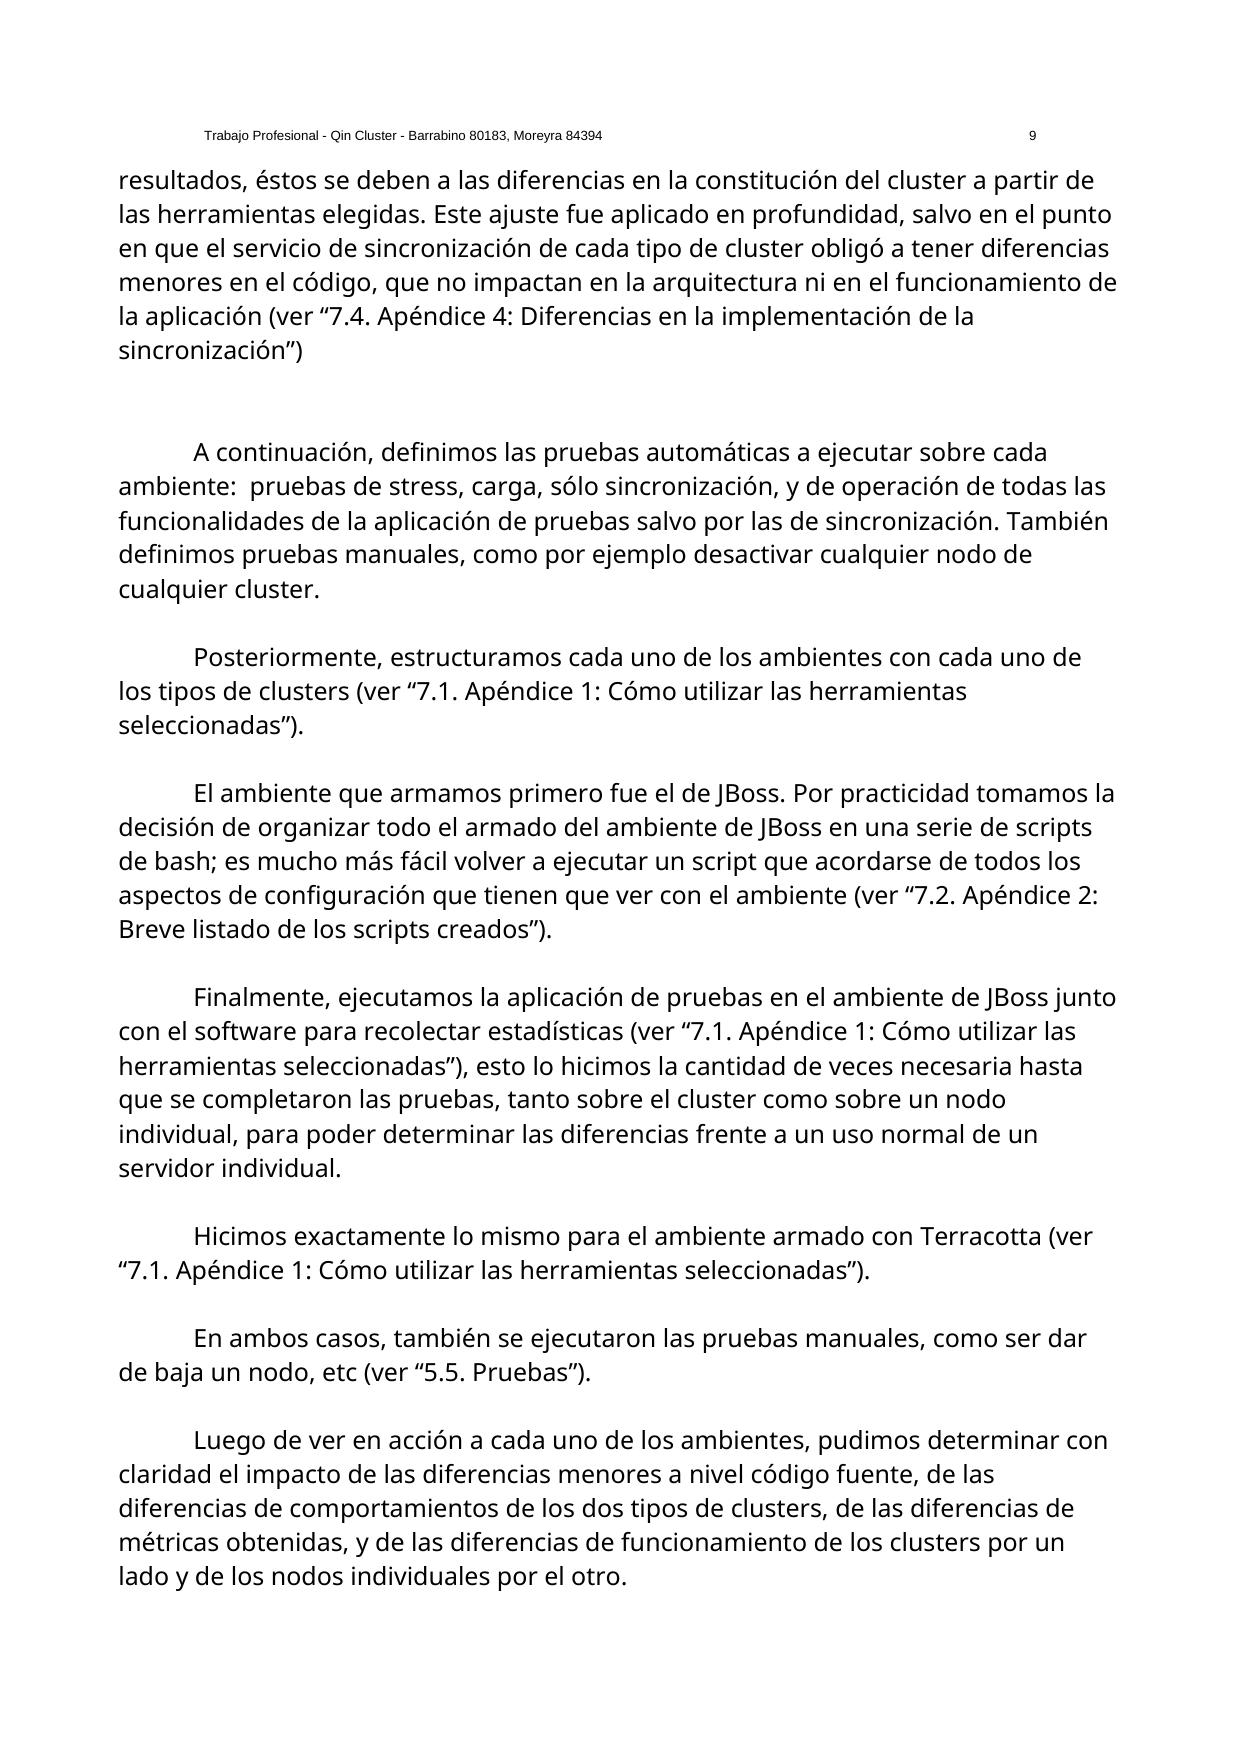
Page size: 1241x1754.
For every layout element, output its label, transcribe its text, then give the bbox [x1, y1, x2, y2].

text En ambos casos, también se ejecutaron las pruebas manuales, como ser dar de baja un nodo, etc (ver “5.5. Pruebas”). [118, 1321, 1122, 1389]
text Posteriormente, estructuramos cada uno de los ambientes con cada uno de los tipos de clusters (ver “7.1. Apéndice 1: Cómo utilizar las herramientas seleccionadas”). [118, 639, 1122, 742]
text El ambiente que armamos primero fue el de JBoss. Por practicidad tomamos la decisión de organizar todo el armado del ambiente de JBoss en una serie de scripts de bash; es mucho más fácil volver a ejecutar un script que acordarse de todos los aspectos de configuración que tienen que ver con el ambiente (ver “7.2. Apéndice 2: Breve listado de los scripts creados”). [118, 776, 1122, 946]
text Hicimos exactamente lo mismo para el ambiente armado con Terracotta (ver “7.1. Apéndice 1: Cómo utilizar las herramientas seleccionadas”). [118, 1218, 1122, 1287]
text Luego de ver en acción a cada uno de los ambientes, pudimos determinar con claridad el impacto de las diferencias menores a nivel código fuente, de las diferencias de comportamientos de los dos tipos de clusters, de las diferencias de métricas obtenidas, y de las diferencias de funcionamiento de los clusters por un lado y de los nodos individuales por el otro. [118, 1423, 1122, 1593]
text resultados, éstos se deben a las diferencias en la constitución del cluster a partir de las herramientas elegidas. Este ajuste fue aplicado en profundidad, salvo en el punto en que el servicio de sincronización de cada tipo de cluster obligó a tener diferencias menores en el código, que no impactan en la arquitectura ni en el funcionamiento de la aplicación (ver “7.4. Apéndice 4: Diferencias en la implementación de la sincronización”) [118, 162, 1122, 367]
text Finalmente, ejecutamos la aplicación de pruebas en el ambiente de JBoss junto con el software para recolectar estadísticas (ver “7.1. Apéndice 1: Cómo utilizar las herramientas seleccionadas”), esto lo hicimos la cantidad de veces necesaria hasta que se completaron las pruebas, tanto sobre el cluster como sobre un nodo individual, para poder determinar las diferencias frente a un uso normal de un servidor individual. [118, 980, 1122, 1184]
text A continuación, definimos las pruebas automáticas a ejecutar sobre cada ambiente: pruebas de stress, carga, sólo sincronización, y de operación de todas las funcionalidades de la aplicación de pruebas salvo por las de sincronización. También definimos pruebas manuales, como por ejemplo desactivar cualquier nodo de cualquier cluster. [118, 435, 1122, 605]
